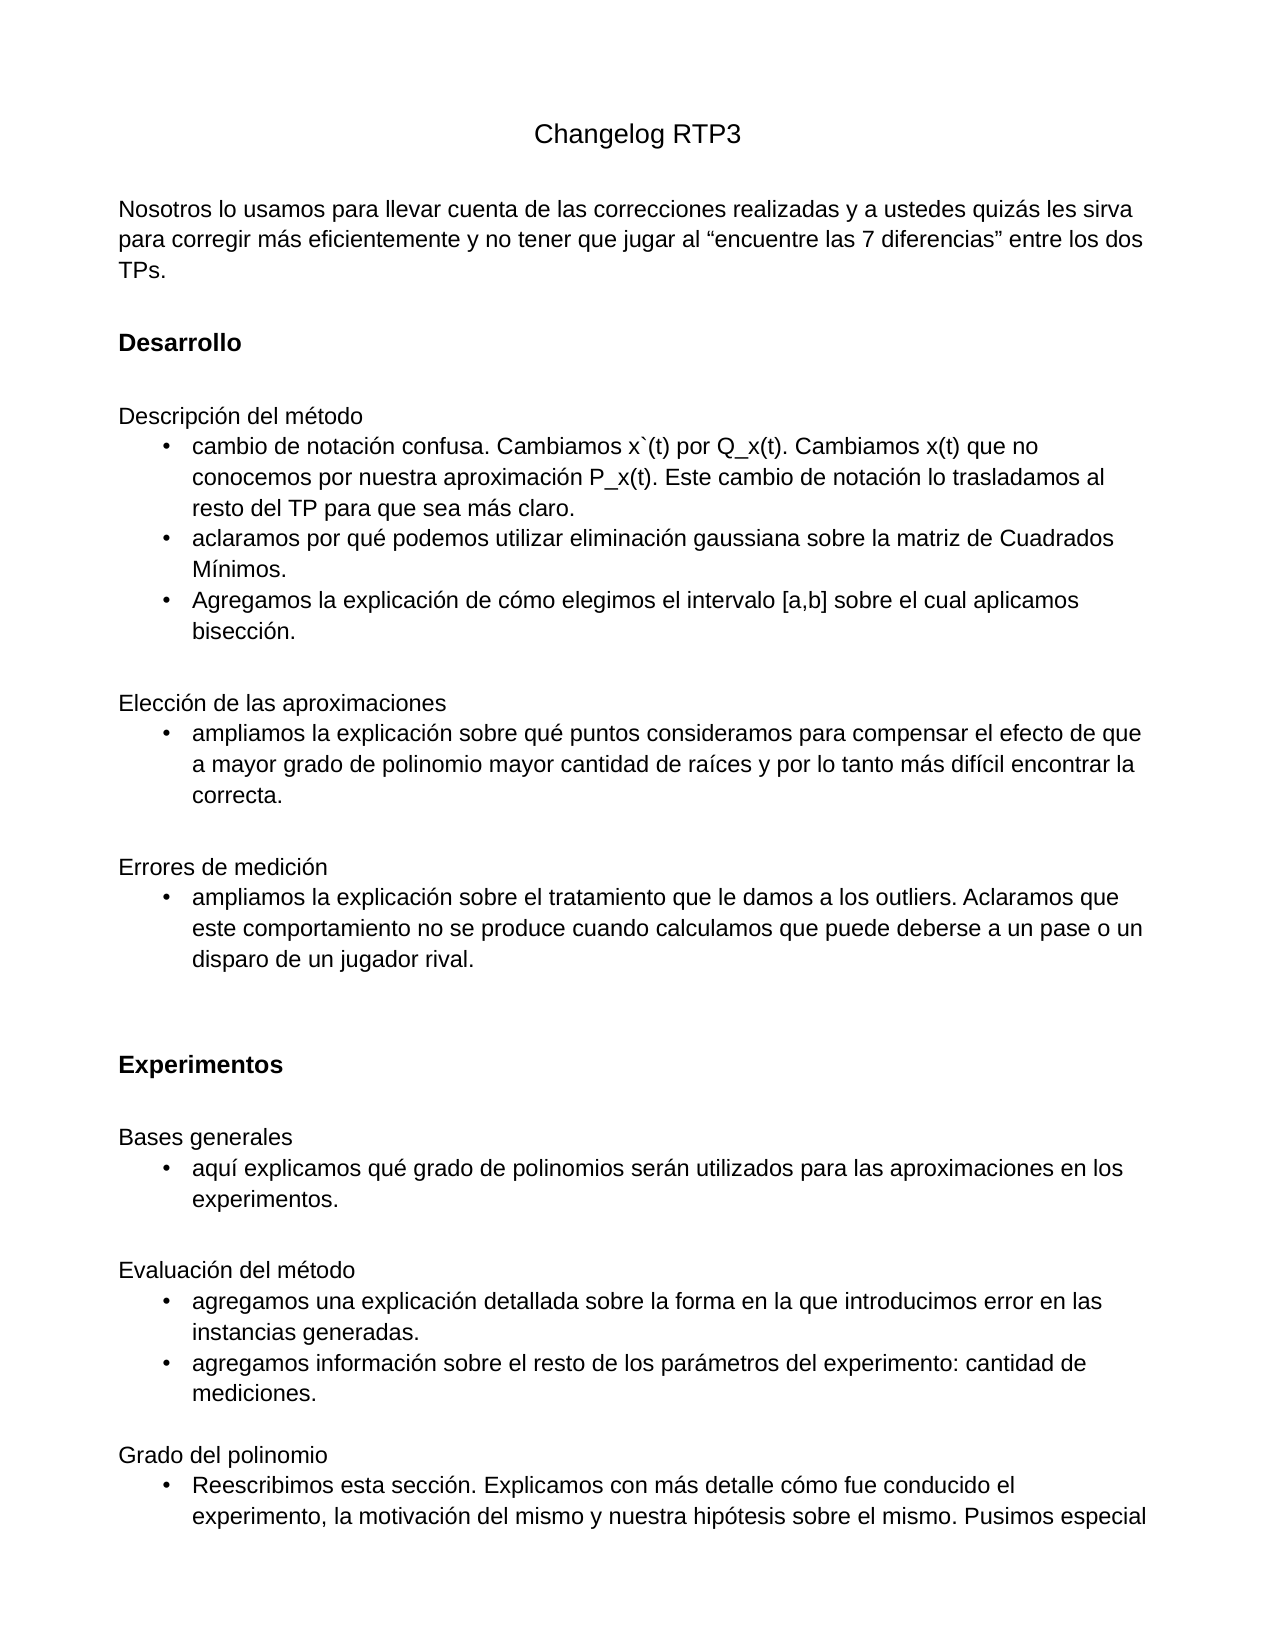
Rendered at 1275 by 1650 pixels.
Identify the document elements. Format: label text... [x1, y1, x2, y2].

list aclaramos por qué podemos utilizar eliminación gaussiana sobre la matriz de Cuadrados Mínimos. [162, 525, 1157, 582]
text Experimentos [118, 1049, 1157, 1078]
list agregamos una explicación detallada sobre la forma en la que introducimos error en las instancias generadas. [162, 1287, 1157, 1345]
list agregamos información sobre el resto de los parámetros del experimento: cantidad de mediciones. [162, 1349, 1157, 1407]
text Evaluación del método [118, 1257, 1157, 1284]
text Descripción del método [118, 402, 1157, 429]
list Agregamos la explicación de cómo elegimos el intervalo [a,b] sobre el cual aplicamos bisección. [162, 586, 1157, 644]
text Grado del polinomio [118, 1441, 1157, 1468]
text Nosotros lo usamos para llevar cuenta de las correcciones realizadas y a ustedes quizás les sirva para corregir más eficientemente y no tener que jugar al “encuentre las 7 diferencias” entre los dos TPs. [118, 195, 1157, 283]
text Bases generales [118, 1123, 1157, 1150]
list cambio de notación confusa. Cambiamos x`(t) por Q_x(t). Cambiamos x(t) que no conocemos por nuestra aproximación P_x(t). Este cambio de notación lo trasladamos al resto del TP para que sea más claro. [162, 433, 1157, 521]
list ampliamos la explicación sobre el tratamiento que le damos a los outliers. Aclaramos que este comportamiento no se produce cuando calculamos que puede deberse a un pase o un disparo de un jugador rival. [162, 883, 1157, 972]
text Errores de medición [118, 853, 1157, 880]
text Elección de las aproximaciones [118, 689, 1157, 716]
text Changelog RTP3 [118, 118, 1157, 149]
list ampliamos la explicación sobre qué puntos consideramos para compensar el efecto de que a mayor grado de polinomio mayor cantidad de raíces y por lo tanto más difícil encontrar la correcta. [162, 719, 1157, 808]
text Desarrollo [118, 328, 1157, 357]
list aquí explicamos qué grado de polinomios serán utilizados para las aproximaciones en los experimentos. [162, 1154, 1157, 1212]
list Reescribimos esta sección. Explicamos con más detalle cómo fue conducido el experimento, la motivación del mismo y nuestra hipótesis sobre el mismo. Pusimos especial [162, 1472, 1157, 1529]
